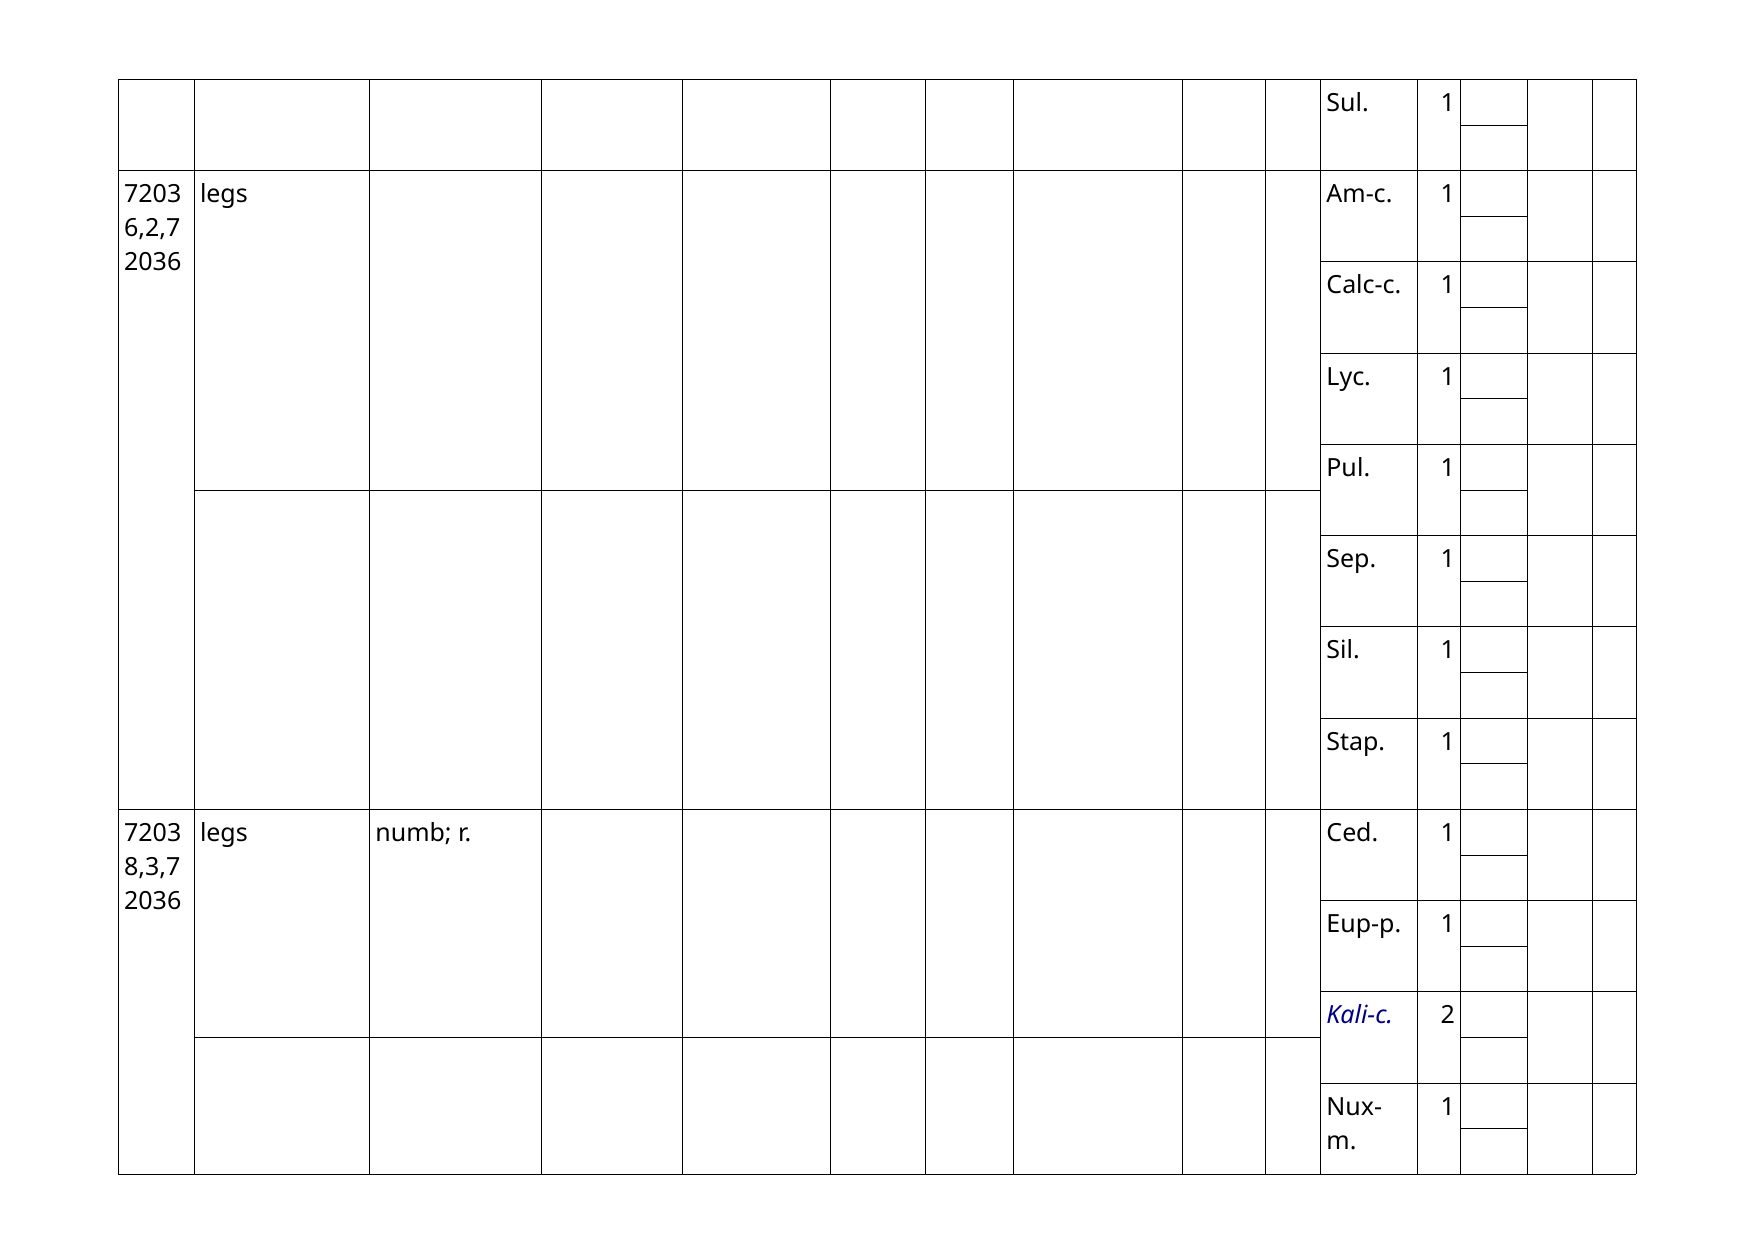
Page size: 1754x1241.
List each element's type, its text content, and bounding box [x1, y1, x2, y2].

table_cell [1528, 901, 1592, 991]
table_cell [1266, 491, 1320, 809]
table_cell [1528, 1084, 1592, 1174]
table_cell [542, 491, 682, 809]
table_cell [1461, 80, 1527, 124]
table_cell Kali-c. [1321, 992, 1417, 1083]
table_cell [1528, 627, 1592, 718]
table_cell [831, 171, 925, 489]
table_cell 1 [1418, 171, 1460, 261]
table_cell [1528, 171, 1592, 261]
table_cell [1461, 627, 1527, 672]
table_cell [1593, 445, 1636, 535]
table_cell [1528, 719, 1592, 809]
table_cell [542, 1038, 682, 1174]
table_cell 1 [1418, 901, 1460, 991]
table_cell legs [195, 171, 369, 489]
table_cell [370, 171, 541, 489]
table_cell [1593, 810, 1636, 900]
table_cell [1593, 901, 1636, 991]
table_cell [1593, 536, 1636, 626]
table_cell [926, 810, 1013, 1037]
table_cell [370, 491, 541, 809]
table_cell 72036,2,72036 [119, 171, 194, 809]
table_cell [831, 810, 925, 1037]
table_cell [1461, 582, 1527, 626]
table_cell [683, 810, 830, 1037]
table_cell [1014, 80, 1182, 170]
table_cell 1 [1418, 536, 1460, 626]
table_cell [1461, 399, 1527, 444]
table_cell [195, 491, 369, 809]
table_cell [1461, 856, 1527, 900]
table_cell [1014, 171, 1182, 489]
table_cell [1266, 80, 1320, 170]
table_cell [926, 171, 1013, 489]
table_cell 2 [1418, 992, 1460, 1083]
table_cell [1183, 1038, 1265, 1174]
table_cell 72038,3,72036 [119, 810, 194, 1174]
table_cell [683, 171, 830, 489]
table_cell Am-c. [1321, 171, 1417, 261]
table_cell 1 [1418, 80, 1460, 170]
table_cell [1528, 536, 1592, 626]
table_cell [1593, 262, 1636, 353]
table_cell [683, 80, 830, 170]
table_cell [1183, 171, 1265, 489]
table_cell 1 [1418, 354, 1460, 444]
table_cell [1183, 80, 1265, 170]
table_cell 1 [1418, 719, 1460, 809]
table_cell [1528, 810, 1592, 900]
table_cell [1593, 992, 1636, 1083]
table_cell Calc-c. [1321, 262, 1417, 353]
table_cell [1461, 217, 1527, 261]
table_cell [1528, 354, 1592, 444]
table_cell [926, 80, 1013, 170]
table_cell 1 [1418, 810, 1460, 900]
table_cell legs [195, 810, 369, 1037]
table_cell [1461, 536, 1527, 581]
table_cell [1461, 719, 1527, 763]
table_cell [370, 1038, 541, 1174]
table_cell [1528, 80, 1592, 170]
table_cell [1014, 1038, 1182, 1174]
table_cell [1461, 1129, 1527, 1174]
table_cell [831, 80, 925, 170]
table_cell [1461, 992, 1527, 1037]
table_cell Stap. [1321, 719, 1417, 809]
table_cell [1014, 491, 1182, 809]
table_cell [1461, 354, 1527, 398]
table_cell [542, 80, 682, 170]
table_cell [542, 171, 682, 489]
table_cell Sep. [1321, 536, 1417, 626]
table_cell Sul. [1321, 80, 1417, 170]
table_cell [195, 1038, 369, 1174]
table_cell [1528, 445, 1592, 535]
table_cell [1461, 1084, 1527, 1128]
table_cell 1 [1418, 262, 1460, 353]
table_cell [1593, 80, 1636, 170]
table_cell [1266, 1038, 1320, 1174]
table_cell Eup-p. [1321, 901, 1417, 991]
table_cell [370, 80, 541, 170]
table_cell [1014, 810, 1182, 1037]
table_cell [1461, 1038, 1527, 1083]
table_cell Sil. [1321, 627, 1417, 718]
table_cell [119, 80, 194, 170]
table_cell [1593, 354, 1636, 444]
table_cell [1528, 992, 1592, 1083]
table_cell [1461, 764, 1527, 809]
table_cell [1461, 308, 1527, 353]
table_cell [1461, 171, 1527, 216]
table_cell [195, 80, 369, 170]
table_cell [1593, 719, 1636, 809]
table_cell Nux-m. [1321, 1084, 1417, 1174]
table_cell [1461, 901, 1527, 946]
table_cell [1461, 673, 1527, 718]
table_cell 1 [1418, 1084, 1460, 1174]
table_cell [1593, 1084, 1636, 1174]
table_cell Pul. [1321, 445, 1417, 535]
table_cell Ced. [1321, 810, 1417, 900]
table_cell [926, 491, 1013, 809]
table_cell [831, 491, 925, 809]
table_cell [542, 810, 682, 1037]
table_cell [1266, 171, 1320, 489]
table_cell [1461, 445, 1527, 489]
table_cell [683, 491, 830, 809]
table_cell Lyc. [1321, 354, 1417, 444]
table_cell [1461, 491, 1527, 535]
table_cell [1593, 627, 1636, 718]
table_cell [1461, 947, 1527, 991]
table_cell [926, 1038, 1013, 1174]
table_cell [1461, 262, 1527, 307]
table_cell [1266, 810, 1320, 1037]
table_cell [1183, 810, 1265, 1037]
table_cell numb; r. [370, 810, 541, 1037]
table_cell [1593, 171, 1636, 261]
table_cell [1528, 262, 1592, 353]
table_cell [831, 1038, 925, 1174]
table_cell [683, 1038, 830, 1174]
table_cell [1183, 491, 1265, 809]
table_cell 1 [1418, 445, 1460, 535]
table_cell [1461, 126, 1527, 170]
table_cell [1461, 810, 1527, 854]
table_cell 1 [1418, 627, 1460, 718]
